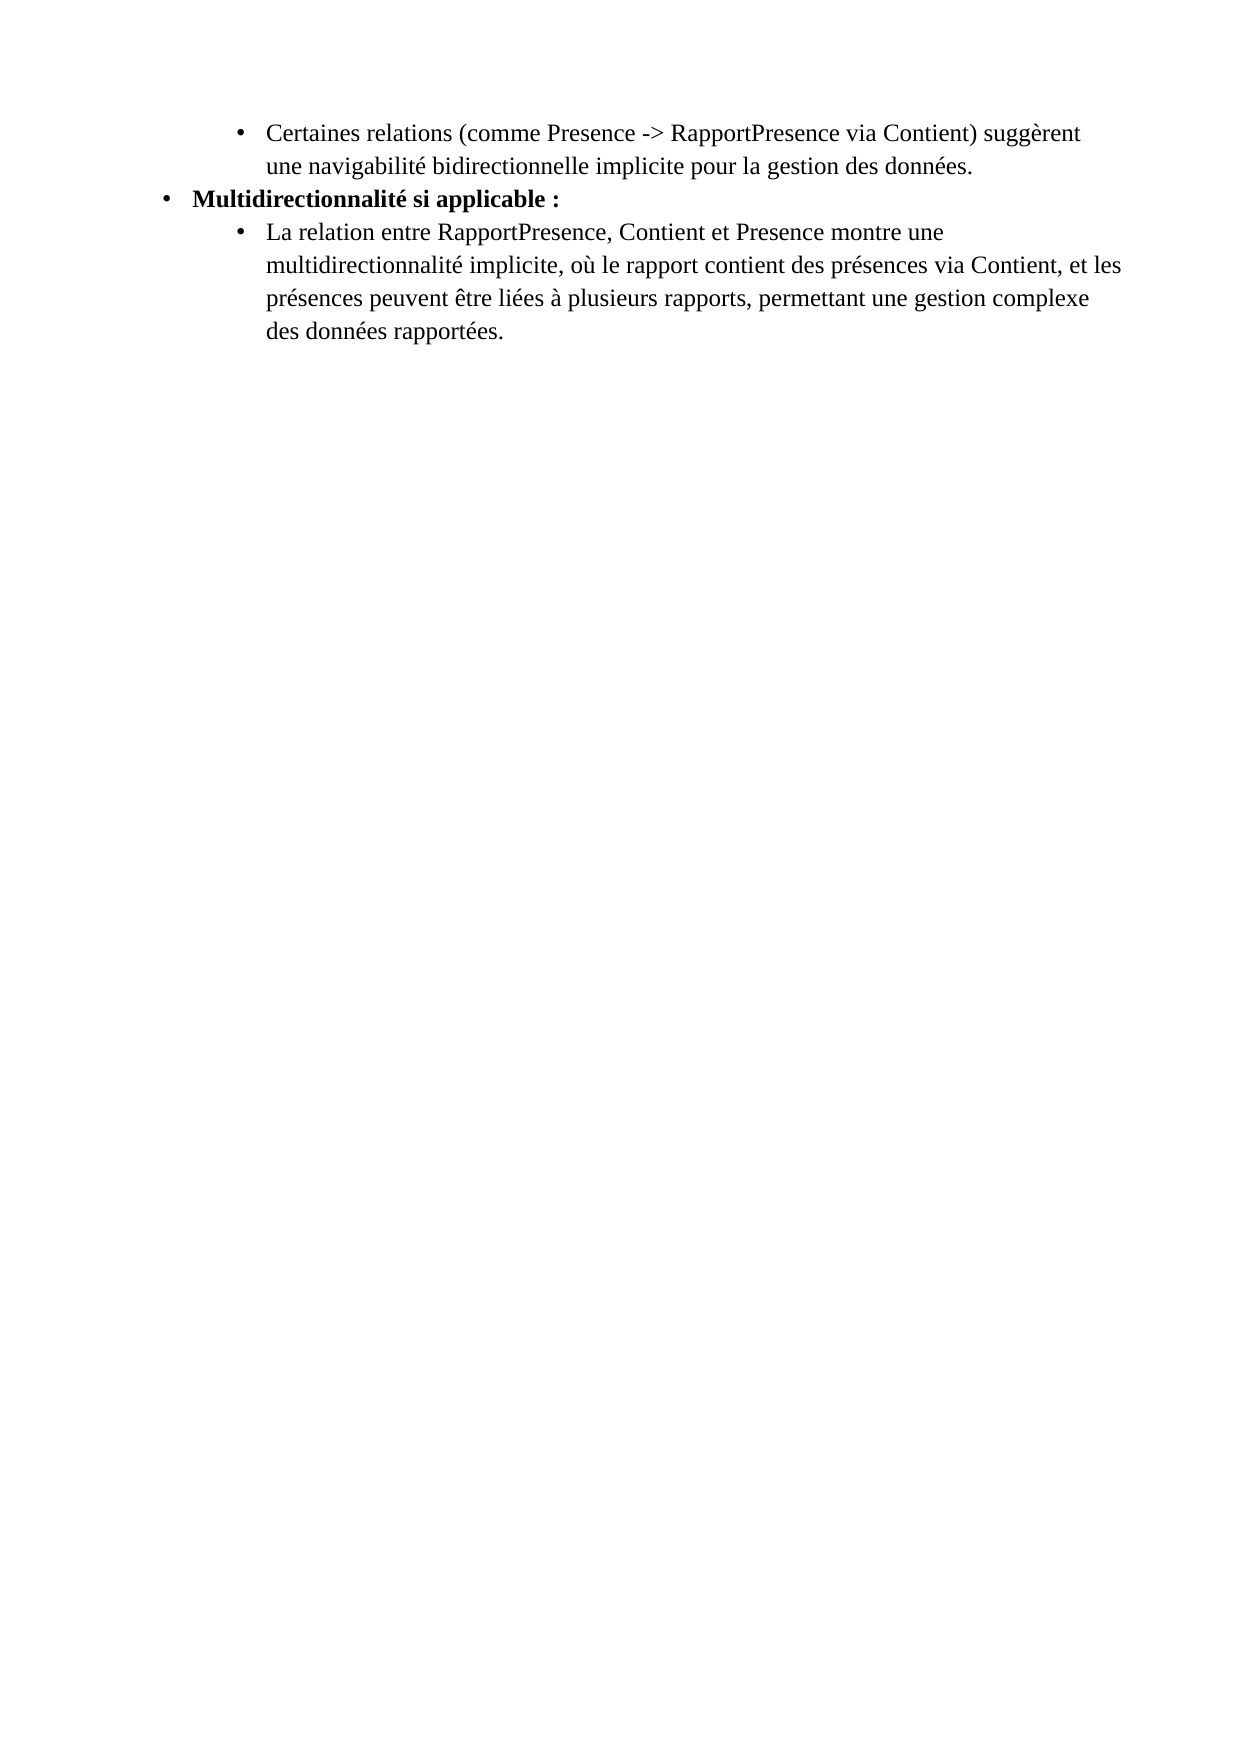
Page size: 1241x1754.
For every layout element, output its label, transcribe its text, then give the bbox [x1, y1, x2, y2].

list Certaines relations (comme Presence -> RapportPresence via Contient) suggèrent une navigabilité bidirectionnelle implicite pour la gestion des données. [236, 118, 1122, 180]
list La relation entre RapportPresence, Contient et Presence montre une multidirectionnalité implicite, où le rapport contient des présences via Contient, et les présences peuvent être liées à plusieurs rapports, permettant une gestion complexe des données rapportées. [236, 217, 1122, 345]
list Multidirectionnalité si applicable : [162, 184, 1122, 213]
